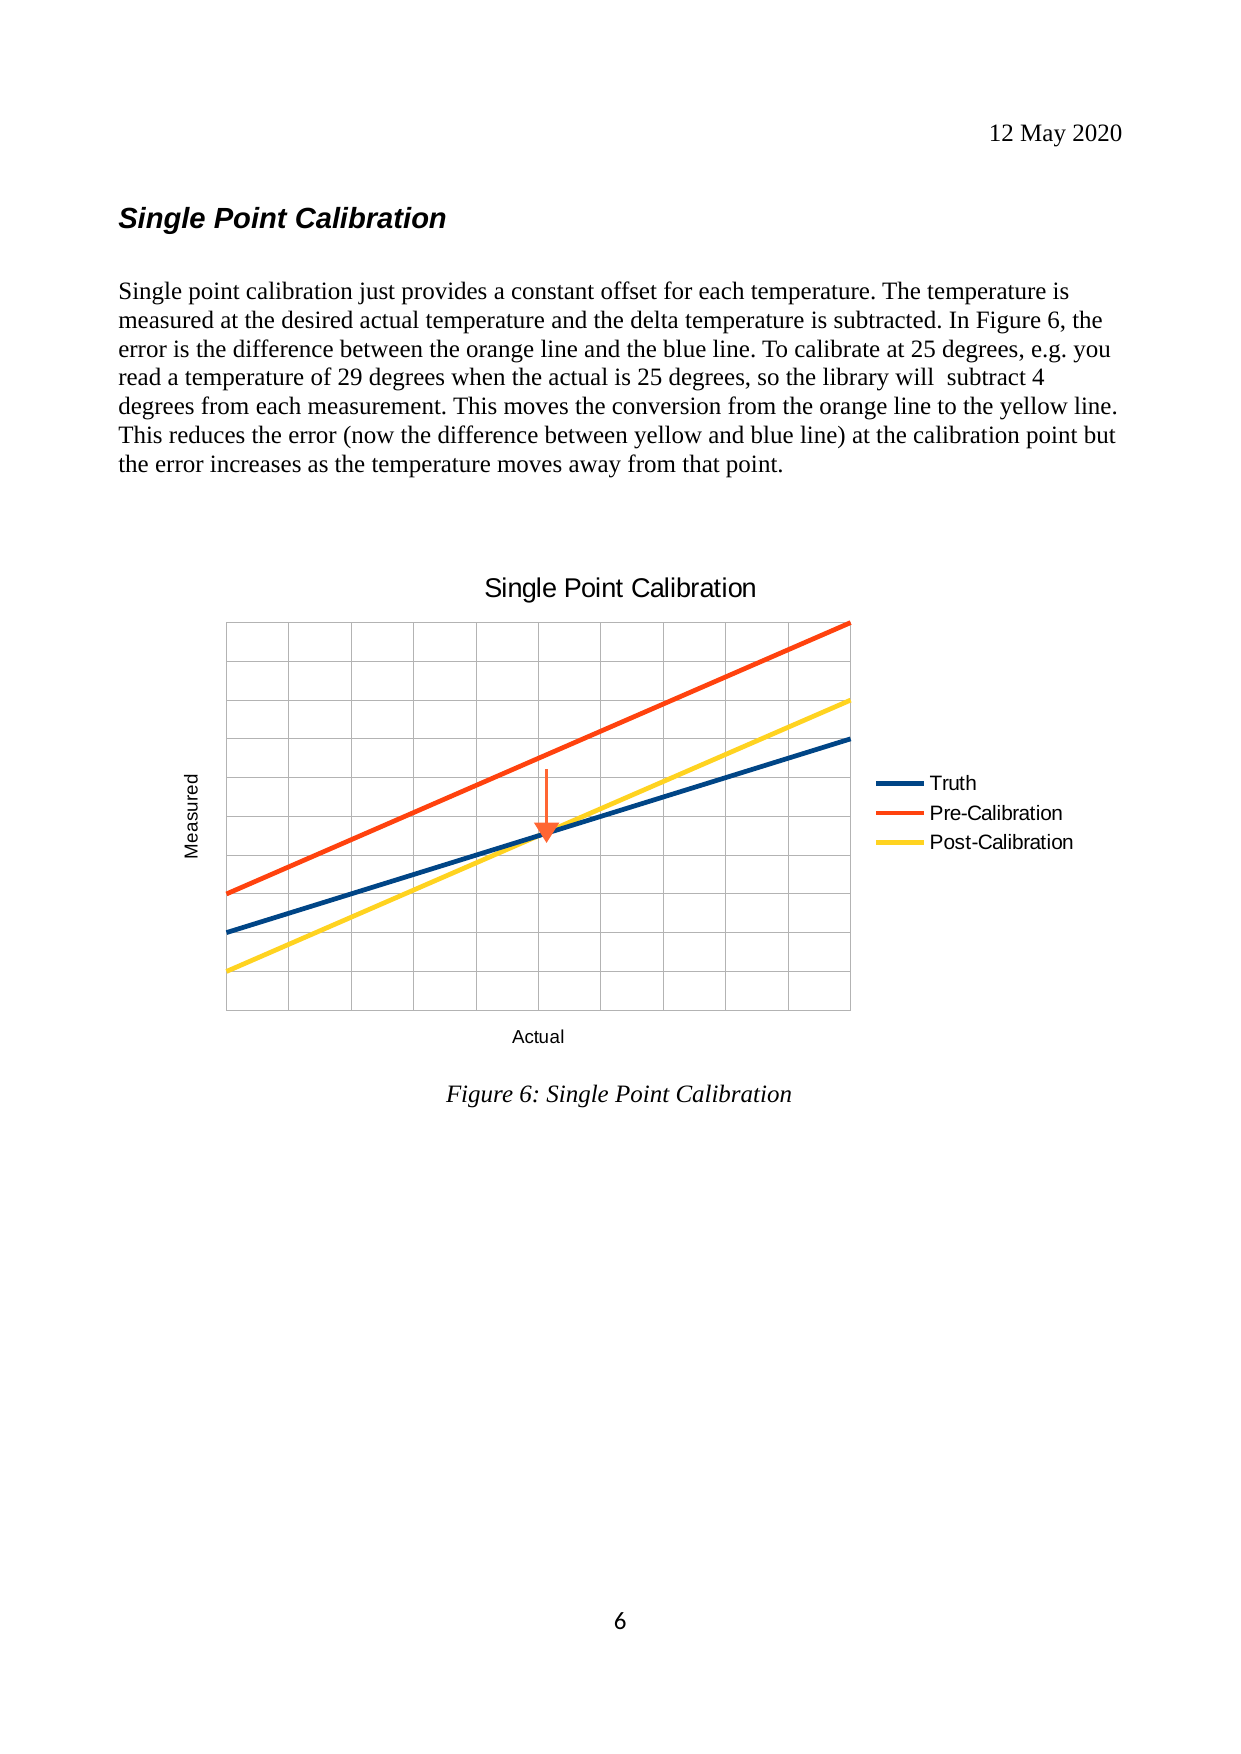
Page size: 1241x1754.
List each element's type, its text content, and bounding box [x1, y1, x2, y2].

text Figure 6: Single Point Calibration [148, 1079, 1092, 1108]
subtitle Single Point Calibration [118, 201, 1122, 235]
text Single point calibration just provides a constant offset for each temperature. The temperature is measured at the desired actual temperature and the delta temperature is subtracted. In Figure 6, the error is the difference between the orange line and the blue line. To calibrate at 25 degrees, e.g. you read a temperature of 29 degrees when the actual is 25 degrees, so the library will subtract 4 degrees from each measurement. This moves the conversion from the orange line to the yellow line. This reduces the error (now the difference between yellow and blue line) at the calibration point but the error increases as the temperature moves away from that point. [118, 276, 1122, 477]
